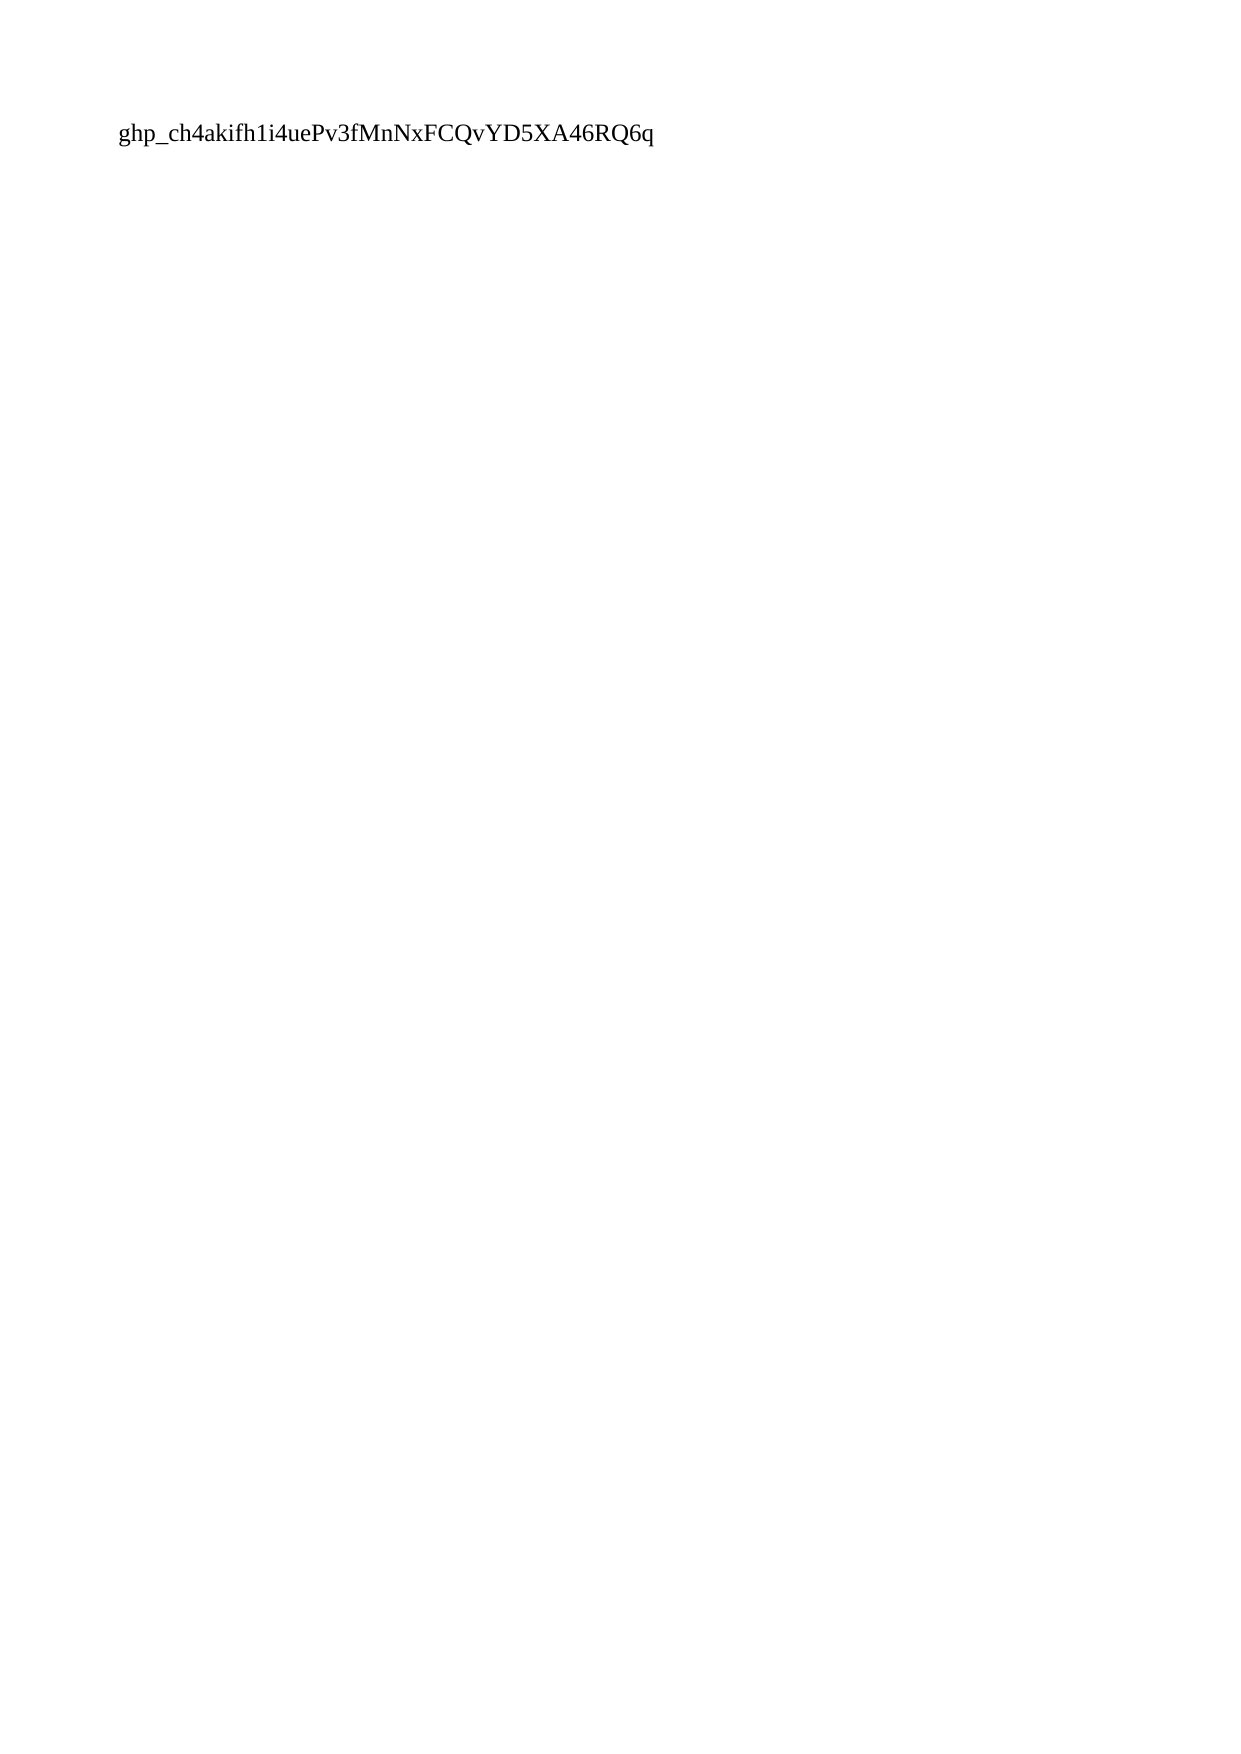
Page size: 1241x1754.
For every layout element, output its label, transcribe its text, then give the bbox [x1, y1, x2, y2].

text 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 [118, 118, 1122, 147]
